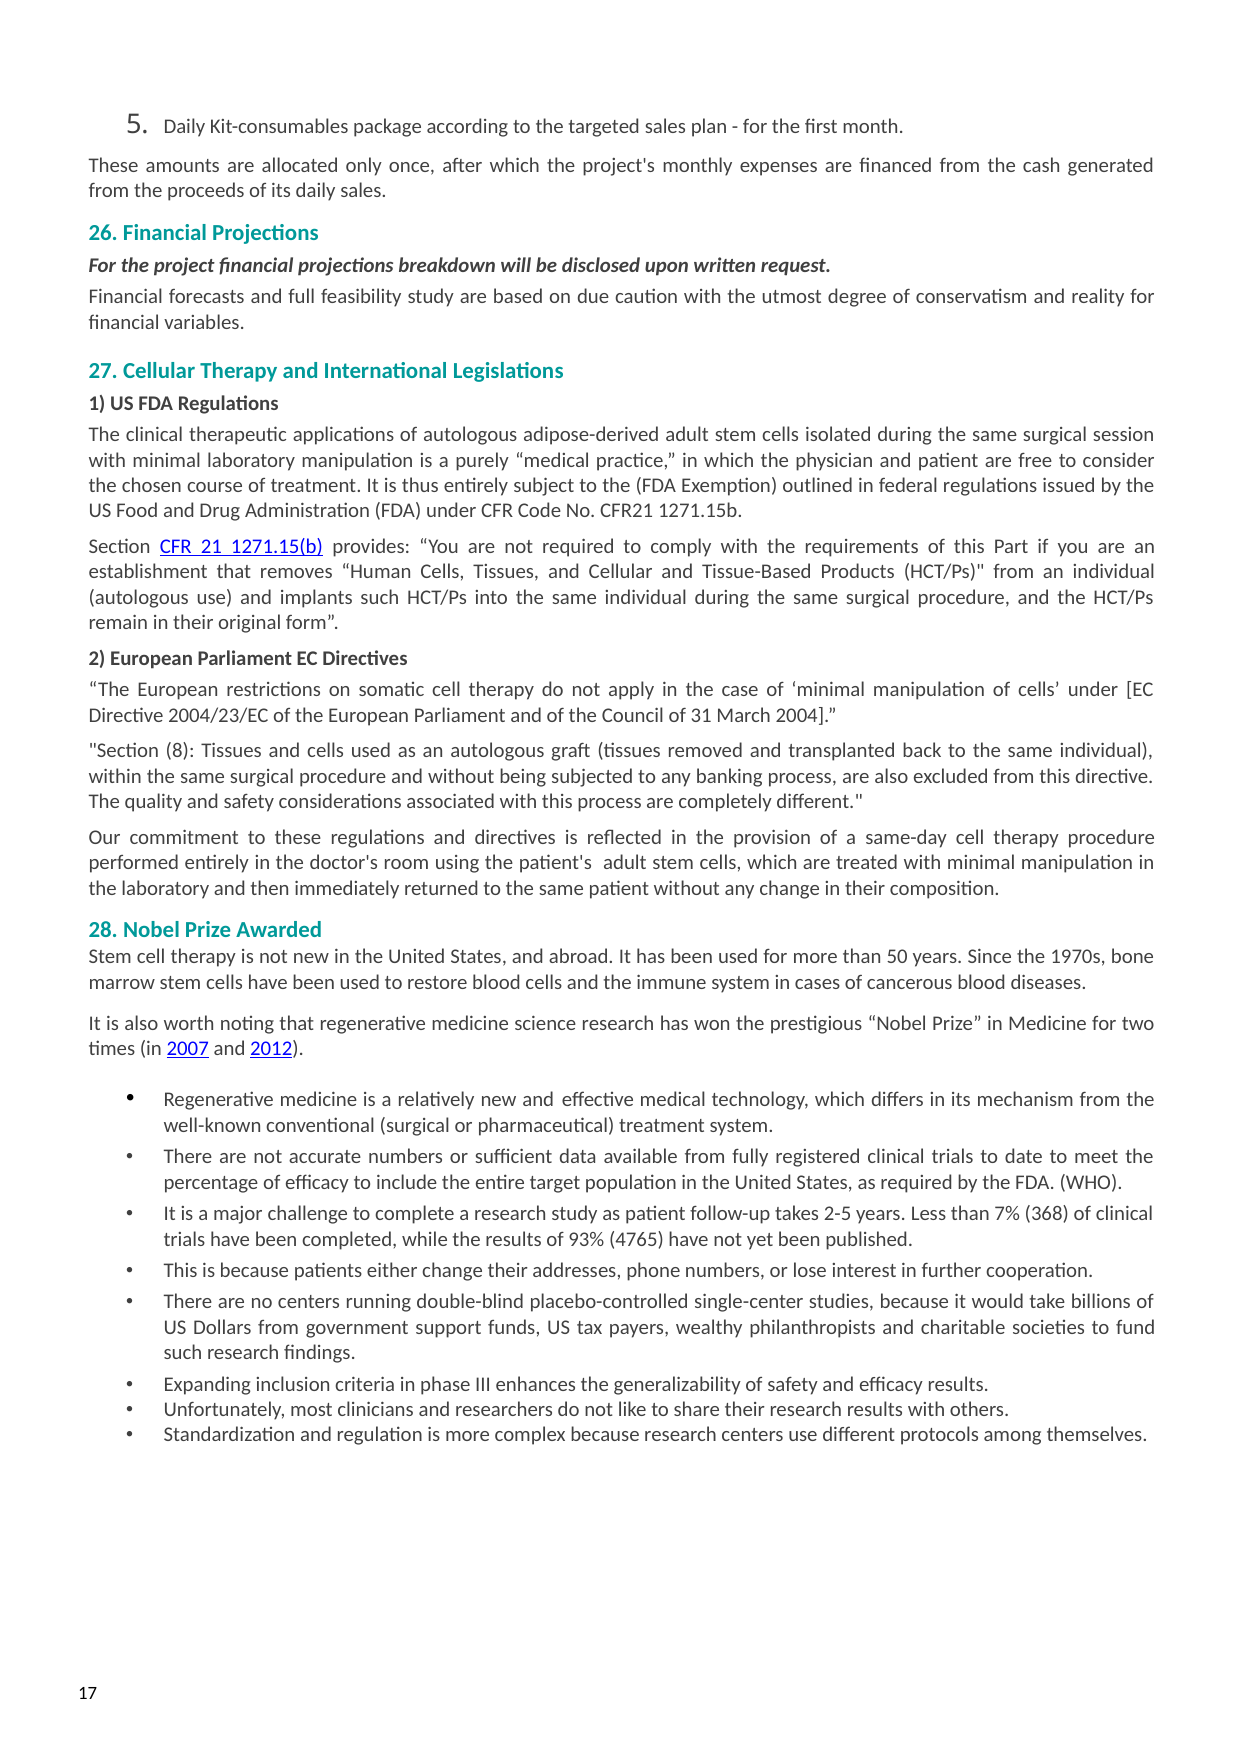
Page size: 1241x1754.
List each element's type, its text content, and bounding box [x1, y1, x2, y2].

table_header American Regenerative Medicine and Stem Cell Therapy Center Comprehensive Preview By: Holland, LLC® Consortium – For Regenerative Medicine Projects for International Partnerships San Diego, CA 92124, U. S. A. “REGENERATIVE MEDICINE AND STEM CELL RESEARCH AND THERAPY CENTER” First, it must be pointed out that this “General Comprehensive Preview” is essentially based in its terms on the requirements of the US FDA, and it is a universal model that reviews the general concept of the Project to establish (Regenerative Medicine and Stem Cell Therapy Centers) currently approved in 167 medical centers in 35 countries worldwide, without relying on specific (administrative or technical) requirements that may be required by any regulatory body interested in the project worldwide, and we have the honor of extensively deliberating and consulting together on the rationale to achieve a common consensus text to realize this Project to meet your needs. 1. The Purpose To establish a highly credible and reliable multi-specialty “Research and Therapeutic Center” in “Regenerative Medicine Research and Applications and Stem Cell Treatment” for the benefit of the investor party, and operating with great responsibility and transparency under its auspices on a one-day-surgery system, under the Good Manufacturing Practice (GMP) form, the directives of the USFDA, and the relevant local authorities to help huge numbers of eligible patients (and noncritical cases) who are constantly being dispatched to receive treatment abroad despite its high cost and the hardship of travel. Giving the patients a new start to enjoy life is what we strive for every day. All our global medical centers use the same internal quality and efficiency regulatory system and receive the same training, scientific and medical qualifications, clinical protocols, medical equipment, technical support, supervision, follow-up, and documentation methods. Teamwork in these centers helps us make the best medical decisions to achieve the best patient outcomes. 2. Our Company “Holland, LLC®” Company (and its consortium 8 companies) was formed and registered in San Diego, CA, USA, under the laws of the State of California, designer and developer of “Regenerative Medicine” projects, with the vision to provide cellular therapy to patients suffering from medical disorders, chronic, degenerative, and genetic diseases worldwide. We are the leaders in designing and developing cutting-edge technologies based on stem cell, and its therapeutic biological properties, supported by leading biologists and biophysicists with a pioneering team in the area of stem cell biology researchers, physicians, and technicians with the experience to deliver the technology to those in need. We do not trade in medical devices, but rather we are a solid educational institution committed to providing science, knowledge, and training to clinicians and public awareness. “Holland, LLC®” Consortium” is keen to establish, develop, and support several state-of-the-art “Stem Cell Research and Therapy Center” specialized multidisciplinary, one-day-surgery facilities in "a Hospital, medical center or a clinic" under the auspices of the investor. Our primary focus is to design and develop novel treatment technologies for human diseases with state-of-the-art, stem cell-based therapies, and participate in setting its ethical rules. Stem Cell-Based Regenerative Medicine provides a new concept for treatments of diseases previously regarded as incurable. The company’s IP, Intellectual Assets, and medical technologies have been developed by our teams working on clinical and applied research and treatment projects at prestigious institutions over the past 18 years to promote and advance science, technology, and Good Practice of Regenerative Medicine applications. 3. Our Team Our Consortium is a coalition of world-class scientists, physicians, researchers, and business individuals. The group integrates state-of-the-art human stem cell technologies with top-level stem cell biotechnology, physics, chemistry, clinical, and therapeutic expertise from academia and industry pioneers in this domain. Our team members have been involved for the last 18 years in the development and writing of stem cell-based scientific studies and clinical protocols for health disorders, chronic, respiratory diseases, burns, spinal cord injuries. Our autologous adult stem cell technologies are well-developed and we have been using them in our worldwide Network (167) Medical Centers to treat many patients for the last 18 years indicates the trust we enjoy among clinicians and patients equally. 4. Project Management The project is managed by the Medical Director doctor appointed by the project owner / investor party. We can also take over the project management task in coordination with the Medical Director, through our international executive team members for the interest of the project owner under agreement between the two contractual parties. 5. Contract Term As a result of the project's reliability, efficiency, and the need for its services, the first contractual term is Five (5) consecutive calendar years, subject to extension by agreement of the two parties or their legal representatives. 6. Our Services (Pre-Opening) Phase I: PROJECT CONSTRUCTION (From Setup to Opening) (#21) We aim to establish an advanced specialized medical center for same-day surgery for treatment with autologous adult stem cells. Our primary responsibilities during the establishment phase and until the center is launched include establishing an integrated and independent specialized medical unit that provides second-generation cell therapy services to qualified patients within the scope of helping in the treatment of more than 23 chronic and incurable diseases. The Price-Quality Ratio of the project design is simply the best as it is non-commercial (we are a not-for-profit organisation); you get a lot of benefits in return. These primary duties can be briefly summarized as follows. Implementation will commence after the signing of the cooperation agreement between the two parties.: Provide US approved advanced cellular therapeutic technologies of the Second Generation regenerative medicine applications: Adipose-derived stem cells, harvesting, and isolation. Bone marrow-derived stem cells Wharton’s Jelly-derived Stem Cells (umbilical cord). Mononuclear layer cord blood components, and characterization. Exosomes as therapeutic cellular products. Autologous PRP burn tissue reconstruction, regenerative and aesthetic medical applications. NK Cells: Innovative immunotherapy therapies using natural killer NK-cells. CAR-T: Chimeric antigen receptor T-cell immunotherapy therapies. Peptides: Therapeutic applications in regenerative medicine. Allogeneic PRP: Platelet-rich plasma from donors. Nanorevive: Nano-regeneration technologies. Characterization, review of GF's & cytokines. Assisting in the application procedures and obtaining the "initial approval" to establish the project from the regulatory body of the Ministry of Health. Assist in complying with MOH requirements through all project establishment stages. Formulate comprehensive assumptions for the project's technical and economic Feasibility Studies. Develop a technical geo-economic assessment study for the recommended center location and the economic viability of the best location. Create floor interior architectural designs for the project (Initial schematic, engineering design development, and final working drawings), and project construction manual. Provide contractors with direct engineering consulting services locally during the construction phases. Offer consultancy for interviews with candidates nominated by the project owner from doctors, technicians, nurses, and local administrators to nominate the most suitable to work in the center. We uniquely provide our exclusive registered clinical surgical protocols for cellular procedures, covering over 23 major chronic hereditary diseases, as well as 15 research protocols and 9 protocols for laboratory cellular procedures. Protocols' validity is to be renewed annually. Provide limited-use licenses for intellectual property rights, Information Assets, exclusive ownership of training programs, exclusive surgical protocols, cell procedure technologies, laboratory medical devices and software, limited recognition for the use of exclusive know-how rights, and medical education curriculum. Supply lab equipment, medical supplies, and consumables, and carry out pilot testing at the project site. Offer comprehensive accredited training for the local team (2 doctors and 1 Lab technician) in regenerative medicine and cell therapy, and granting medical practice certificates and international accreditation in the investor’s country (or abroad). Classroom and hands-on training will be at one of the following locations, provider's option. Cellular therapy center, country of the investor. Training Center, California or Florida, U. S. A. Training Center Brussels, Belgium, Training Center Valencia or Madrid, Spain, Training Center Istanbul, Turkey, Training Center in Cancun, Mexico, Academic Endorsement and Accreditation. Our training certificates are internationally accredited by four prestigious elite universities with prestige and scientific heritage, and distinguished educational and scientific research institutions. Apply risk management program to define risk planning, risk identification, qualitative and quantitative analysis of the risk, risk response, and monitoring the effectiveness of risk management. Provide specialized training for administrative staff in developing skills, managing daily work, and upgrading client service quality (granting certificates). Manage the (first) campaign for stem cell treatment and regenerative medicine public awareness, education, and marketing strategies. Interviewing and medical examination of the number of patients applying for treatment during the establishment period and preparing waiting lists for those qualified to begin treatment from the opening day. When required, provide the project with specialist doctors licensed to work with stem cells to employ them in return for encouraging compensation. Support applications for entry visas to the USA (Mexico and Europe) to enhance the participation of physician candidates in our training programs & medical conferences. To safeguard the rights of our project owners, (its investors, and shareholders), all members at the center are required to sign and adhere to an industry-standard Confidentiality Agreement before their first day of work. All members of the center are required to sign a binding pledge committing to uphold the internal work system during their tenure and for 3 years following their departure. Breaches or misuse will result into heavy monetary fines. Phase II: PROJECT OPERATING SERVICES AND SUPPLY CHAIN PROTECTION (Post-Opening) (#30) To enhance the sustainability of the accredited institutional work and to safeguard the unparalleled service standard, quality, and warranty throughout the contract period, we have designed the below-listed integral package of project operating services, that are considered the most comprehensive and goal-achieving worldwide. The following Project OPERATING Services Package will be automatically launched simultaneously with the opening of the Center to ensure its continuity: Our organization shall appoint a "site ِProject Administrative Manager" for the center to manage its daily activities in cooperation and coordination with the center's medical director. Our organization will cover all costs for the contractual duration. A 24/7 medical and technical advisory services to local physicians to assist in accurate diagnosing and selecting the suitable therapeutic protocol for the targeted patient. This may include office evaluation, physician’s evaluation of X-rays, review of medical records, and telephone consultations. Support from collegial experts around the world. Our global network of over 660 doctors in 167 centers will deliver 24/7 cooperation and instant medical support to the center doctors. Sharing the risks and committing to legal responsibility for the outcomes of applying our surgical protocols in treating patients. Renewal of the annual licenses of the protocols, updating, and adding new ones, at our cost. We maximize revenues, achieve sustainable cash returns on investment, and grow returns while meeting our sales targets. We focus on effective management of invested capital and operating assets and liabilities. We safeguard shareholders' rights and ensure long-term returns. Our policy is to balancing business prospects with financial needs for the Project sustainability and growth investments. Our US medical and technical team will, at our cost, make, four (4) annual visits to the center from the United States for training and to renew procedures. We uniquely provide a free product lifetime manufacturer's WARRANTY for lab devices and equipment lifespan, and a free maintenance service throughout the contract period, including the replacement of factory-defective units with new ones at all times at our cost. We apply risk management and internal governance system support, our international executive team will directly supervise and oversee the center's daily activities 24 hours a day, throughout the year. We locally conduct four (4) medical awareness and educational Marketing Campaign Programs each year, including digital media, live seminars, conferences, workshops, and online meetings for the public, doctors, researchers, and scientists that include patient recruitment and education. Provide, at our cost, marketing and technical data on cellular products, brochures, educational materials, medical literature, posters, pictures, and videos to aid in sales. We grant the Center, at our cost, the right to use our documentation and data center and software to issue MOH monthly digital Work reports, and to document and record medical reports. Ensure a stable supply chain against price fluctuations for the center’s daily needs by providing the necessary medical disposables for the center’s operation. We launch a “Medical Tourism” program to attract new patient tourists, visitors, and those from neighboring countries to the center generating additional income. We provide training for the employees or Sales Associates of the Center to gain a sufficient level of effective sales techniques, and therapy knowledge, features, benefits, use, and its marketable attributes. We will firmly grant the limited right to use our exclusive intangible assets such as trade names and reputation, logos, proprietary technologies, copyrights, websites, and software licenses. We will pro-actively collaborate with health insurance providers and banks to offer preferential payment loan terms for the center's clients, or the treatment cost could be covered by the government. We will grant direct access to our research network database to view reports and studies in the latest regenerative medicine clinical trials. We will follow up on patients' medical condition after therapeutic procedures for Five (5) consecutive years to document treatment safety and efficacy. We will actively contribute to improving local medical competencies through conferences, seminars, specialized training and education courses in regenerative medicine. The center's research activities will be significantly enhanced through twinning opportunities and hosting doctors from partnering institutions for graduate studies in regenerative medicine at elite American universities in the U.S. Provide patient referrals to generate additional income. Offer personal liability insurance for doctors and nurses from companies like Lloyd's International Insurance or others, against a suitable additional cost. Apply and evaluate the center’s key performance indicators (KPI 's) to improve and differentiate it from other competing projects in the region. Assist your research team in conducting and publishing studies, research results, and clinical trials in regenerative medicine in trusted international medical circulars. Help with visa applications to the U.S. (Mexico and Europe) to facilitate the participation of qualified doctors in our medical courses, conferences, scientific seminars, and periodic workshops for the contract period. Support the creation of a strong and sustainable project competitiveness programs in the regional market. Assist in planning and implementing significant project expansions, both horizontal and vertical, starting from the second year, that are to be funded by project net profits generated in year one. The Center offers free Community initiatives that provide essential treatment annually to help patients in need, including those facing financial hardships, individuals with disabilities, and clinical research volunteers, all at no cost. We are committed to providing the following unique features and benefits in our international partnerships to support investments and ensure project success in order to have a strong competitive edge. Highly Reliable Business Partnership. High-quality, certified products and independent solutions. Up to 40% price discounts advantage compared to other current market options. Save costs with full project ownership. Minimize time loss and use fewer resources. High-quality, cost-effective components. On-time delivery of machines and consumables Continuous training & education live & on-line. To ensure Project Sustainability, we stand out from others by providing (51) unique services. 7. Cost of Comprehensive Post-Opening Operating Services The compensation value for all actual costs of the comprehensive technical and consulting Operating Services (paragraph 1 - Phase II) above will be covered by the project's revenues. This is a collaborative approach to invest in supporting project infrastructure, design, planning, development, data upgrading, and management, to create unique and sustainable positive financial results, revenue outcomes and value; providing knowledge and ability throughout the largest package of effective services to maximize owners' (and shareholders') returns, establishing a competitive sustainable, resilient, and thriving project ideal business model. 8. Intellectual Property (IP) and Intellectual Assets (IA) Our Corporation is cautious not to disclose our intellectual assets in the area of cell culture procedures, research and technologies of cell types, and combinations of cell types used. We view our intellectual assets (trade secrets) as equally important as our IP. Our strategy includes the procurement of domestic and US and foreign patents in key markets for novel technologies relating to our core technology as well as such collateral technologies that are intended for product development and commercialization. While we disclose compositions and processes in our patents, not all processes are disclosed and remain as intellectual assets (trade secrets) within the corporation. This exclusive property also includes the intangible assets represented by the intangible moral rights associated with the use and attribution of our trade names, logos, goodwill, patents, copyrights, and our websites and social media platforms as well as acquisition rights of software licenses we use. 9. Project Business Model Strategy We provide intensive, hands-on stem cell training to qualified physicians and high-level medical professionals worldwide. Our curriculum includes everything from regenerative medicine fundamentals to the latest peer-reviewed medical protocols to equip physicians with deep knowledge and the latest in regenerative medicine techniques. Through our stem cell training programs, we enable physicians to provide life-changing medical solutions for patients. We share the latest therapeutic methods, medical know-how, and technological facilities with medical professionals through our courses, seminars, conferences, and workshops on regenerative medicine science, stem cell therapy, and cellular treatment procedures. We establish an accredited licensed treatment center multispecialty, equipped with an (in-house) laboratory specialized in doing cellular therapy lab procedures and licensing the med and technical team. We intentionally avoid and correct inaccurate misconceptions regarding stem cell-based treatment applications whenever necessary. Our promotional rhetoric is evidence-based and does not go beyond credible safety and efficacy data and relevant regulatory approvals. 10. Our Stem Cell Treatment Technologies Our medical and scientific research team has well-developed autologous adult stem cell technologies which are currently applied in our (167) medical centers globally to treat many diseases. In consent with the MOH regulations, the training covers the following three advanced innovative clinical technologies in regenerative medicine and investigational stem cell research and treatment: Autologous adult adipose-derived SC Treatment Autologous Bone-Marrow-derived SC Treatment Autologous adult Platelet-Rich-Plasma isolation and processing 11. Our Clinical Protocols Our team has developed advanced and efficient clinical peer-reviewed protocols for the treatment of several types of chronic diseases using immunotherapy as a leading advancement in medical science, with rigorously evaluating the quality, safety, and effectiveness of each new cellular intervention. They are extensively validated to ensure specificity, enabling faster progress in target validation, pathway discovery, disease research, consistent, reliable results, and more. These clear, comprehensive, and up-to-date protocols from our experts and collaborators will help doing clinical procedures with consistent, accurate results. We do not claim, intentionally or implied, that any applications (or potential applications) or therapies using autologous adult stem cells can work for any disease condition listed below or not listed, rather we endorse our solid scientific protocols backed by evidence-based positive results, and this is what we announce to the patients and urge them to do their research (consulting with family members and their doctors) based on the options we give them so that they can make their best voluntary informed decision. All of our approved cellular treatment protocols, in addition to our clinical 23 protocols in (procedures for aspiration of adipose tissue) in the clinic, and cell processing 5 protocols (harvesting of SVF cells from adipose tissue) in the laboratory, are to be disclosed after concluding the contract. Our unique stem cell transplant (23) clinical protocols are our registered scientific product of Intellectual Asset IA proprietary accredited for medical procedures and stem cell treatment technologies. These protocols provide a novel platform from advanced therapies to clinical preliminary diagnostics to bring successful solutions to patients and are considered a ground breakthrough to develop more future protocols shifting the traditional clinical therapeutic paradigm. a. Health Services and Clinical Therapeutic Protocol Applications The medical center health services apply our clinical protocols for therapeutic procedures to help in treating the following disorders: Autism Spectrum Disorders, Parkinson's, Diabetes T1, T2; Critical Limb Ischemia; Diabetic foot, Duchenne Muscular Dystrophy DMD, Alopecia, Congestive Heart Failure, Status Post Stroke, Multiple Sclerosis MS, Rheumatoid Arthritis, Osteoarthritis, Orthopedic conditions (intra-articular injections), Multiple Spinal Cord Injuries, Spinal Muscular Atrophy, Chronic Obstructive Pulmonary Disease COPD, Pulmonary Fibrosis, Angiotrophic Lateral Sclerosis ALS, Macular Degeneration, Renal Failure, Systemic Lupus Erythematosus, Erectile Dysfunction ED, Incontinence, Facial Cell Assisted Fat Transfer (Aesthetic), General Anti-Aging, Neurological (several), Autoimmune (several). In addition to reconstructive, cosmetic and reformation treatment applications for face, body and extremities, skin burns, scars, and hair transplantation. These protocols are done in the physician’s office (in minor surgery outpatient room under conscious local anesthesia), using autologous adult stem cells at the point-of-care, within the same procedure on the same day, with minimal manipulation and minimum risk, without violation of current FDA instructions or the applicable MOH regulations. In addition to our laboratory protocols for processing the biological product and isolating stem cells. Our 10 research, 5 clinical procedures, and 23 therapeutic protocols have been refined at the University of California, San Diego UCSD School of Medicine where many of our staff currently work or have worked in the past. We work around the clock and tirelessly, as we make more progress we shall add more stem cell treatment options for more diseases to maintain our pioneering status of the most advanced and comprehensive stem cell therapy program using cutting-edge technology of cellular treatment. 12. Cellular Treatment and Cellular Products We have pioneered an advanced and comprehensive stem cell therapy program and offer treatment at large using cutting-edge technologies of stem cell therapy. The intended therapeutic use of stem cells is homologous and within the cells' native physiological context. for example, the transplantation of hematopoietic stem cells to regenerate the blood, or the use of adipose-derived stem cells to support osteoarthritis. In cellular treatments, autologous adult stem cells (from adipose tissue or bone marrow aspirate) are used, in line with the Federal Instructions of the US FDA and the Regulations of the Ministry of Health. 13. Stem Cell Treatment Standard Operating Procedure SOP Autologous adult stem cell procedures are delivered in a hospital, or a medical center. After informing the patient of the medical data about his condition, and signing the Informed Consent Form ICF (by the patient, or one of his parents or his legal guardian), stem cells are removed under local anesthesia from a patient’s bone marrow, or adipose tissue, then stem cells will be processed using U.S. FDA processes and in line with MOH regulations, in the stem cell lab for cell deproteinization, homogenization, centrifugation, purification, desalting elution, neutralization, incubation, stabilization, characterizing, quality check, and quantification as per the intended cellular therapeutic application, then transplanted to the patient using various methods depending on the type and severity of the disease and the patient condition, such as intravenous administering, via a catheter using angiography, or direct injection into the target area by way of surgery, or retrobulbar injection for the best therapeutic benefit. As per the nature of the illness, Bone Marrow derived Hematopoietic Stem Cells and Autologous Adult Mesenchymal Stem Cells are harvested from Bone-Marrow-derived Stem Cells (or autologous adult stem cells derived from adipose tissue). It is extracted from the marrow aspirate of the iliac crest (the medullary space) at the top of the hip bone, by a thick (Trocar, or Trochar, puncture needle) that reaches the iliac crest, and bone marrow aspirate is sucked out of it under local anesthesia (conscious) in complete safety. Stromal Vascular Fraction (SVF) is harvested from adipose tissue (from the lower abdomen or the inner side of the thigh) by a minimally invasive procedure, completely safely under local anesthesia in a completely sterile, closed, and controlled procedure. Isolation of the SVF cells from fat tissue is a rather simple process. The complete process, including pre-conscious local anesthesia procedure, isolation, and the injection of Stromal Vascular Fraction SVF cells only takes about four (4) hours and is performed in a clinic. The procedure is usually well tolerated and has been clinically confirmed as safe and effective within scientifically and ethically accepted high ranges. a. Outpatient Preparation Doctors spend 20-30 minutes with patients doing a brief history and physical examination and answering questions. The goal is to confirm the treatment plan and do a simple check of the heart and lungs. Patients are then taken to the treatment room where the surgical assistant (Registered Nurse RN, Certified Surgical Technologist CST, or Physician Assistant) and the treating physician greet them, confirm allergies, treatment plan, site for harvesting, and eventual deployment. Once this is confirmed, the patient is prepared for mini liposuction. Patients will be handed pre-operative written instructions and medication instructions. It will be explained that although this is a minor procedure involving a small puncture, it could be expected to be “mild sore” for a couple of days. b. The Clinical Procedure After injecting the local anesthetic, fat tissue is obtained via liposuction. Next, the patient is taken to a comfortable room to rest. The data report is saved and placed on the patient’s chart. The physician fills out an operative report after the procedure and cell counting. c. Deployment Protocols The biological product is treated in the laboratory with minimal degrees of external manipulation and processing to separate the cells of the Stromal Vascular Fraction SVF from the adipose tissue collected from the patient, purify them, rinse and filter them, determine cell viability, safety, and number to prepare them for deployment in the disease site in the patient’s body. The laboratory closed procedure takes about three hours. When the Stromal Vascular Fraction material is ready, deployment is performed by the licensed specialized physician according to prescribed research protocols by the treatment team depending on the condition being treated. In some complex illness cases (such as spinal cord injuries, heart, lung, urinary tract, or other ailments), the licensed specialist physicians in the center may, following a signed written agreement, pursue the assistance of a consultant, or specialist physician in such complex cases, to administer the stem cell injection procedure at the designated site in the patient’s body. This is following the medical specialty and expertise of the external physician colleague (an outsourcing contractor) assisted by the medical and nursing backing team at the center. d. Patient Discharge The patient is then given discharge instructions, with a package of recommendations, instructions, and contact information, and sent home. Post-procedure follow-up. Subjective and objective outcomes are followed up at baseline, quarterly for 60 months, and then annually to document each case. In more detail, the center follows up on potential adverse events with the patient when they occur and records them according to the following varying periods: at the time of the procedure, one day after the therapeutic procedure, after one week, after one month, every three months up to 60 months (5 years), then every year. It is unlikely to expect any negative effects after one year, although the center will continue to monitor and document the condition of its patients throughout their lives (as long as possible). 14. Types of Stem Cells We Use Autologous Adult Stem Cells are collected from Bone marrow or Adipose-derived stem cells in an autologous transplant, the patient donates stem cells to himself/ herself. This procedure is carried out under the US FDA instructions, and the relevant local regulations. Adult (somatic) stem cells, which include mesenchymal stem cells (MSCs) are further divided into non-culture forms, also known as Stromal Vascular Fraction (SVF). Currently, two common types of MSCs are easy to use, in the bone marrow (bone marrow), and in adipose tissue - which is a more abundant and widely available source of cells in the body, compared to bone marrow. Adipose tissue can be harvested in large quantities from several areas of the body, with minimal risk of morbidity. On average, Bone marrow produces 500,000 stem cells per one cubic centimeter, and the availability of these bone marrow-derived stem cells declines after age 55 in all patients, while an average between 30 million and 99 million of stem cells can be isolated per cubic centimeter from human adipose (fat) tissue. Adipose-derived stromal cells (ADSCs) meet the following three minimal criteria: (i) plastic adherence; (ii) expression of CD34+/CD45−/CD31−/CD13+/CD73+/CD90+ markers; and (iii) tri-lineage differentiation potential. Briefly: 1). Autologous Adult Stem Cells (donor and recipient are the same person): a. Adult stem cells of the vascular tissue complex (SVF) from mesenchymal cells derived from adipose tissue- Adipose-derived Mesenchymal Stromal Vascular Fraction (SVF) Stem Cells. b. Adult mesenchymal stem cells and bone marrow-derived adult hematopoietic stem cells (BMSCs)- Bone marrow-derived Mesenchymal and Hematopoietic Stem Cells HSC's. c. Platelet-Rich Plasma PRP (autologous and allogeneic) contains growth elements. 2) Allogeneic adult stem cells (from a donor) may be used from the following sources, under our approved procedural protocols and per applicable laws in each country. Umbilical cord blood UCB Placental blood and placental tissue Wharton's Jelly Malevolencies Stem Cells Peripheral fluid (in the uterine sac) Venous Blood Exosomes NK-Cells CAR-T Cells (genetically modified for Cancer treatment) 15. Project Description The specific project design reflects a multi-specialty Medical Center operating in a same-day-surgery system under the regulations of the Ministry of Health, and relevant laws. The Center adopts the comprehensiveness principle in providing regenerative medicine and adult autologous stem cell research and therapeutic services under one roof, working within one well-organized and self-disciplined team actively participate in developing ideas and proposals away from administrative or routine complexities to help patients recover from (or relieve pain derived from) several disorders, chronic degenerative and aging diseases, blood and autoimmune diseases, skin burn restoration, and necessary aesthetic improvements, using adult autologous stem cells from bone marrow, adipose tissue, and platelet-rich blood plasma and cell growth factors. The center caters to scientific research in regenerative medicine and encourages local academicians, scientists, researchers, and physicians to carry out their studies, research, and investigational clinical trials at its laboratories assisted by its medical and technical staff. The center applies the U.S. most advanced techniques and contemporary clinical protocols in regenerative medicine and stem cell therapy that are currently in use by 167 medical centers in 35 countries and according to U.S. FDA Federal Regulations. 16. Project Infrastructure (assumption) The Stem Cell Research and Treatment center will be established under the technical and engineering requirements of the MOH, related to the establishment of a research and treatment center in Regenerative Medicine and Stem Cell applications. a. Plot Area and Geographical Location The area of the plot of land on which the center is to be constructed ranges about (200 sq.m.) and up to (1000 sq.m.), or larger, depending on the volume of the investment and available financing fund. The plot is to be on a main (public) road, or in a service area, provided that the necessary permits for construction are obtained from the relevant regulatory authorities. b. The Building The center is to be established in a building, with one or more ground floors, within a hospital, or in an independently located facility, but close to a hospital within the geographical area, to manage an emergency or other complications that may arise during the operation. An ideal center will have about 20-22 sectional workspaces. c. Facilities of the Center Consultation clinics (doctor's office) of not less than two (4), with an area not less than (4 x 4 meters) for each, containing an attached bathroom, and recovery area. Attached laboratory specializes in producing platelet-rich plasma, separating blood cells, and producing cells and dealing with them. It includes air filtration technology and engineering design specifications approved in operating rooms. Administrative Wing, which will include the director's office, personal assistant, nursing and technical staff rooms, other rooms for admin officer, accountant, general and technical services, doctors’ lounge, etc.). Details: The suggested concept for the building of the following facilities is subject to the number of eligible physicians available, and number of cellular treatments to be carried out per day. (All details will be disclosed after conclusion of the contract). We can think together to build the best practical vision for the center to satisfy the Societal needs of the patient at the highest possible level of quality, well-being, and luxury. There is a crucial positive impact to reducing the construction cost and time when building the center in a working hospital (investment capital will be far much less). Due to the availability of the most requirements for the project’s infrastructure in the hospital location. Our technical team (doctors, engineers, and technicians) will attend and supervise the construction phases until the opening and inauguration of the center. 17. Preparation and Completion Time The period of establishment, preparation, and operation of the center depends largely on flexibility in obtaining regulatory approvals from the relevant government agencies, as well as the planned size of the center and the type and number of cellular treatment services provided. It can be noted with confidence, from our experiences gained from the establishment of the current medical centers, that the time required to establish the center from the date of receiving the contractual payment from the beneficiary (and handing over the qualified vacant location designated for the project, with all regulatory permits, cooling, electricity and fire-fighting systems in place), until the opening day is about (4) four months. The opening ceremony will take place in the next (the fifth) month. 18. Project Construction Phases SERVICE 1 - PROJECT PREPARATION Preparation and establishment “Cell Therapy Center” This service includes, but is not limited to, the following: Contribution to satisfy local regulatory requirements, Project technical and economic feasibility studies, Market research, Patient safety and public awareness programs, Project concept general design, Project interior design, License rights to use our U.S. registered therapeutic protocols and cellular technologies transfer, Supply, installation, and commissioning of Lab and doctor equipment, International tailored training and accreditation certification for all operating staff, Site construction direct supervision and follow-up, Project preliminary and final inspection work, Others. SERVICE 2 – LABORATORY PROJECT PREPARATION. Preparation and establishment of an annexed laboratory for Regenerative Medicine and Cellular Therapy Applications. This service includes, but is not limited to, the following: Submitting a feasibility study for the annexed Specialized Laboratory requirements (not a standalone general service laboratory type), training technicians, and issuing an approved international practice certificate for them. We design the complete annexed laboratory: Workstations, laboratory medical furniture, and analytical systems as well as carry out the supply chain and supply chain for the complete annexed laboratory facilities respectively. When building a new laboratory space, our design team typically includes an architect, contractor, installer, electrician, mechanic, plumber, manager, and involvement of the laboratory manager. Note: The Beneficiary Party (Owners and Management of the Medical Center) shall assist to provide appropriate personal safety and accommodation requirements (housing and accommodation) in its country for the first party team during the construction period. The dynamic nature of biomedical research and the cost of laboratory construction have led to the predominant use of a modular (typical) design that allows the in-house laboratory to be reconfigured and expanded as needed while keeping construction costs to a minimum. Pre-project work: Initial general assessment and requirements assessment for set-up, installation, and commissioning of a comprehensive high-handling in-house laboratory specializing in regenerative medicine applications, cell therapy, and tissue handling, preparation of initial report, cost, and delivery time. SERVICE 3 – TRAINING AND CERTIFICATION Training program and accredited Certification license to practice research and therapeutics in regenerative medicine and stem cell applications. For details, please refer to Clause (Training Programs) of this document. SERVICE 4 - MEDICAL EQUIPMENT, TOOLS, SUPPLIES AND CONSUMABLES. Our products are Peer-reviewed and compliant with the US FDA Good Manufacturing Practice (GMP) system that ensures all items are produced and controlled according to approved Quality Standards. Appendix (A) to this document - Supply of medical equipment, tools, and supplies for the Project. Note: The beneficiary party (Cell Therapy Center) is obligated to purchase and supply medical services and materials (devices, tools, medical supplies), and consumables (kits at preferential prices), necessary to carry out the work of the center, exclusively from Holland Limited for the duration of the legal working period of the establishment. SERVICE 5 – TECHNOLOGY TRANSFER (IP) AND (IA) INTANGIBLE RIGHTS Clause (12) - Intellectual Property and Intellectual Assets. The following order outlines the various phases of project establishment and development. Phase 1: Project Construction and Validation Applying for a Preliminary Regulatory Permit to start the work. General planning of project structure and infrastructure. Preparing feasibility studies & estimated cost schedule. Project management and supervision during execution phases. Site selection and remodeling. Facility Design. Facility general setup. Phase 2: Laboratory Set-Up, Installation, and Pilot Test General lab setup. Interview candidates and team building. Equipment and Supplies Ordering and Manufacturing. Environmental check Equipment and installation. Quality control Equipment and installation. Cell processing Equipment and installation. Phase 3: Technology Transfer and Development Autologous adult adipose-derived stem cells treatment protocols and clinical applications. Autologous adult bone marrow-derived stem cells treatment protocols and clinical applications. PRP Isolation and transfer protocols and clinical applications. Environmental Contamination Test. Site Inspection and adding improvements. Final Testing and Optimization. Final Certification of Safety Operation. Phase 4: Training and Certification Doing training as per the prescribed curriculum. Review facility management. Autologous Adult Stem Cells Isolation/ Deployment. Standard Operating Procedures for Quality Control. Coordinating with the regulatory authority in the relevant Ministry to approve the project after meeting the requirements of the second on-site inspection. Center launching ceremony. 19. Project Operating Structure a. Manpower The first year, the project shall consist of the following medical, technical, administrative, and service staff. The suggested number of employees depends on the size of the center, the allocated funds, and the number and types of cellular treatments offered to patients. b. Laboratory Staff (in-house Lab to the Center) A well-trained and well-organized laboratory staff is the key to any successful operation, and it needs to be aware of the repercussions that its actions may have on the biological safety of the products that it manufactures. The person in charge of handling the biological products must be fully acquainted with the theoretical and practical foundations of working with biological materials under a controlled closed sterility environment for cells to be used in clinical procedures within high manufacturing standards. The staff should be well-versed in current regulations on health quality, hygiene, biosafety, and the disposal of waste, as well as practical experience in microbiology. 20. Training Programs Our comprehensive, academically accredited training programs provide physicians (and their assisting teams) interested in learning the applications of cellular therapies, the training methodology and its contemporary methods in scientific research, clinical procedures, the use of tools, protocols, and medical standards, highlighting patient rights and professional ethics to serve the patient. This licensing certification training program offers a cohesive curriculum designed to provide precise instruction in the basic concepts of cellular behavior, laboratory processes, and their practical application at the clinic or physician level. The program provides physicians with detailed instructions and hands-on practice for collecting all tissue samples, using laboratory equipment, processing, isolation protocols, and dosification when utilizing cellular products, and deploying treatment to the patient. Having this information at hand is vital to succeed in managing effective cellular products, allowing concerned persons to know every step of the cellular process and control its quality. a. Training Location At either one of the following locations (and others), subject to training team availability at place and time. Central Training Facility, California or Florida, U. S. A. Training Center Brussels, Belgium Training Center Valencia or Madrid, Spain Training Center Istanbul, Turkey Country of the investor/ owner b. Training and Certification The cellular therapy training and certification program covers harvesting, processing, and clinical application protocols of Adipose-Derived Stem Cells and Bone Marrow-Derived Stem Cells, as well as PRP isolation and applications, besides other important subjects. Our instructors and lecturers make up a team of (28) professionals of highly qualified scientists, researchers, surgeons, technicians, and nurses with multiple specialties in medicine, biotechnology, and biomolecular sciences. The team members have been academically educated at the most prestigious medical schools in the United States (and abroad) and have been working on clinical trials and clinical applications in "Regenerative Medicine and Stem Cell Therapy" for the past 18 years. c. International Certification Joint Accreditation and Endorsement Our training certification is internationally accredited and endorsed, among other educational institutions, by 4 prestigious universities and their elite scientific education and Research Institutions: d. Custom-Made Comprehensive Training Course (We reserve the right to make modifications). “The Curriculum of this comprehensive training has been specifically designed to meet the requirements of research and therapeutic knowledge in Regenerative Medicine, Stem Cell Research, and its Clinical Applications.” The training curriculum is part of medical research closely related to tissue engineering, biomedicine, molecular medicine, stem cells, organ and tissue transplantation, and immunotherapy to acquire the necessary theoretical and practical knowledge in this field. It includes the basics of regenerative medicine, technology and techniques for studying genetics and molecular medicine, and the development of various skills and techniques in molecular, cellular and clinical applications to achieve regenerative therapy. The total number of training hours (120 academic hours in 37 modules) of study, as follows (for clinicians and technicians): The Training Course curriculum includes over (35) modules, a full-time classroom, and hands-on for (40) academic hours for a whole calendar week. Another two (2) modules of Online training at a rate of (2x40=80) academic hours, for (8) weeks on 2 academic hours per day. e. Training Sessions Curriculum (We reserve the right to make modifications). Stem Cell Biology and Stromal Vascular Fraction SVF; Regenerative Medicine Applications and Stem Cell Treatment Technologies; Stem Cell Treatment Regulatory Permits and Restrictions - Unified Standard Measures; Clinical Trial and Research Database handbook; Exclusive Proprietary Registered Stem Cell Treatment "Protocols”; Hands-On Training: Operative Pre-Post Instructions; Practical experience in SVF, bone marrow, and fat tissue collection; Puncture, extraction, and filtering techniques; Harvesting and Freezing stem cells (perform counts and flow), cellular counting methodology, formulae, and equations; Laboratory Training: Laboratory Protocols, cellular treatment laboratory equipment, calibration, usage, and maintenance; Quality Control: Flow Cytometry, endotoxin, sterility, mycoplasma, gowning to enter clean room, clean room Maintenance, and Environmental monitoring; Work Integrity - Patients' Lawful Rights and Dignity; "U. S. Institutional Review Board IRB"-approved Patient Voluntary “Informed Consent Forms ICF”; Turn-key business model of the stem cell treatment center/ clinic, including management of patient communication, forms, awareness, team building, Good Clinical Practice (GCP) management, finance, and practice ethics (Guidance for Industry); Front Desk and Reception Staff on-site training program incl. "Management Skills Development", “Customer Service Psychology”, “Telephone Call Techniques”, and “Art of Handling Angry Customers”; Medical Business Admin, including IT and Report Documentation; Explanation of U. S. A. (or other destination) visit-visa "Invitation Letter” Support Program (to the relevant Embassy) to attend the training; Project Set Up and Roll out and Frequently Asked Questions (FAQ). f. Number of Trainees To achieve the best results from the theoretical and practical training of the participant physicians, the number of trainees is determined by (4) physicians, though. There is special theoretical and practical training for laboratory technicians. The required number of participant physicians may be increased against additional actual cost. If the training is held outside the project country, the project owner shall bear the cost of flight (economy class) and hotel accommodation, issuing a travel visa and the other expenses for its participants. g. Medical Specialties to Join the Training We expect participants to be highly proficient and skillful (from any of the following medical and biological specialties). 1) Physicians Plastic Surgeon, Cosmetic Surgeon, Hematologist, GP, Oncologist, Orthopedist, Dermatologist, Urologist, Neurologist, Vascular Surgeon, Cardiologist, Internist, Gastroenterologist, Pain Management, Gynecologist, Sports Medicine, or others. 2) Laboratory Technicians Biology, Biotechnology, Biochemistry, Medicine, Paramedical Technician, Medical Technology in blood management, or others. 3) Nurses Registered Nurse RN, Certified Surgical Technologist CST, or Physician Assistant. h. Training Program Accessibility The training is open to any graduate-level medical professionals with the following: "Bachelor's degree", or higher, in one or more disciplines of Medicine, Biomedical Sciences, or Biology. Minimum of five (5) years of practice in the medical specialty after graduation. Or as stipulated by the relevant Ministry. Good command of the English language, medical acronyms, terminologies, abbreviations, and PC. i. Stem Cell Biology Study Participant Physicians joining our Training and Certification Program will take advantage of a full review of stem cell biology, characterization and regenerative properties of cells and cell products, cytokines, and growth factors and how they can be applied in the clinical procedures, as detailed here below: 1) Basics of Cellular Biology Review Discussion of Isolation techniques of different types of stem cell sources. Manufactory processes for Adult Stem Cells products, such as production validation and safety, cryopreservation, and quality control, the regulatory landscape, medical center management, and promoting public awareness, and patient care. Understand and apply cell count, cell viability, flow cytometry, endotoxin, mycoplasma, and sterility. Perform cGMP functions including clean room maintenance, gowning, and environmental monitoring. 2) Overview of Cellular Products Adipose-derived stem cells, harvesting, and isolation. Bone marrow-derived stem cells Wharton’s Jelly-derived Stem Cells (umbilical cord). Mononuclear layer cord blood components, characterization. Exosomes as therapeutic cellular products. Characterization, review of Growth Factors' and cytokines. PRP regenerative and aesthetic medical applications. 3) Production, Manufacturing, Quality Control Donor eligibility and screening. Sample collection and management. Laboratory processing and standards. Quality Control testing and validation. 4) Stem Cell Biology and Basic Immunology Historical perspectives. Stem Cells definitions, features, and characteristics. Types of stem cells, characterization and activity MSC, Hematopoietic cell HCs, human Endothelial Progenitor Cells EPCs. Immunologic cells, characterization, and activity. 5) Clinical Protocol Review Clinical framework for therapeutic applications. Protocol details and supporting scientific literature. Product Storage and Preparation. Patient Selection. Patient awareness, outcomes, and expectations. The Informed Consent Form ICF, and Patient's rights & privileges. 6) Cellular Center Regulatory Overview Status of regulation for autologous (and allogeneic) therapies. US FDA Stands and Moratorium Regulations. HCT/P (Human cells, tissues, and cellular and tissue-based product) Regulation Overview. Structural vs Cellular Tissue. Minimal Manipulation Considerations. Homologous use of concepts and discussion. 7) Educational Marketing & Center Management Strategies Business basics for starting a RM center. The importance of copywriting in content marketing. Basic strategies for patient acquisition and care. Basic design and awareness video production tips. How to build your marketing team for growth. Branding awareness, trust, and likeness. Social media educational marketing: YouTube, Facebook, Instagram, and others. Influencer Marketing strategies. Sales technique and overcoming objections. Art of Customer Service, Telephone Answering Technique, Handling Angry Customers, Customer Service Psychology, and other subjects. 8) Hands-On Experience Training Demonstration of patient preparation and injection in 2 to 3 live cases of multiple clinical applications. The hands-on experience training (for physicians and lab technicians) covers the following topics: For Physicians: Operative Pre-Post Instructions. Practical experience in fat tissue collection. Puncture, extraction, and filtering techniques. Lipo-aspirate Extraction (Mini Liposuction Procedure). Bone Marrow Extraction and Administration. Dosing of required cellular therapeutic procedures. Exosomes Vesicles Therapy. For Medical Lab Technicians: Adipose-Derived Stem Cells lab isolation. Platelet Rich Plasma lab isolation. Practical experience in SVF insulation, washing, digestion, and centrifugation stages. Photo-activation techniques and cellular counting. Defrosting and freezing techniques for cellular products. Handling liquid nitrogen freezers. Equipment operation, maintenance, and practical experience under supervision. Reintroduction of the culture of Mesenchymal Cells. 21. QC and Standard Operating Procedures (SOPs) Having firm control of the processes, inputs, infrastructure, and intermediate products assures that the final products or services made comply with the minimum quality requirements established both nationally and internationally, and allows physicians to avoid and detect in a timely and efficient manner any errors present in the products. Quality control strategy is used to ensure care and continuous improvement in the quality offered by the products. The generation of a program of periodic general monitoring of the storage laboratory and processing of biological samples is necessary, as are records of cleanliness, maintenance, document reviews, and regular updating. Standard Operating Procedures (SOPs) are written documents containing step-by-step instructions on how to complete a work task or handle a particular situation when it arises in the workplace. SOPs are used to ensure consistent and reproducible results with clear instructions and are critical to maintaining consistent performance. The laboratory should write SOPs in a standard format for all laboratory activities, to ensure consistency, quality, and reliability, as well as the quality of the data generated. 22. R & D of Cellular Treatment Applications We aim to accelerate the process of transforming promising stem cell research and clinical trials into treatments and making them available to clinicians and patients. Scientists and researchers are strongly encouraged to explore new protocols in stem cells and regenerative medicine, developing cellular derivatives and converting them into therapeutic applied projects to help patients. Our network of scientists and researchers work closely with patients, educators, physicians, regulators, and policymakers to foster engagement and develop materials that promote stem cell technology, such as producing autologous blood vessels, heart valves, pancreas, musculoskeletal tissue, cartilage, skin, and more. All research data is collected, and results will be published in peer-reviewed publications and ultimately be used to advance the advancement of cell-based regenerative medicine. 23. Project Medical Equipment, Tools and Appliances We deliver the following best-in-class and peer-reviewed materials for laboratories to the "second party" center under the terms and conditions of the agreement. All of these materials comply with the Good Manufacturing Practice GMP system requirement of the U.S. FDA, and meeting the regulations of the Ministry of Health. a. THE COMPLETE LIST OF MEDICAL EQUIPMENT, TOOLS AND APPLIANCES required to operate the Center. (to be advised after concluding the contract). NOTE – INFRASTRUCTURE EQUIPMENT To ensure the harmonious flow of coordinated work among the team members of the Center, the center will require other medical & non-medical tools and a software license for medical IT. There are also common daily consumables generally used in medical centers that are not included in our package due to their common denominators, which are complementary to the establishment and operation of a model center and the in-house medical laboratory (annex), project owner shall provide these at its expense. 24. Project Economic Feasibility Study A 10-year comprehensive hypothetical feasibility study has been prepared in “Appendix B”, attached to this document, and is considered an integral part thereof. 25. Estimated Costs Table For the total project estimated cost breakdown, please refer to “Appendix B”, attached to this document and is considered an integral part thereof. A) The cost of preparing and licensing the “project” from the Provider (upon request). The project includes the following elements (Our Technical Services): Training, education, and international practice certification, Intellectual property rights, intellectual assets, and software, Cellular therapeutic protocols (total 23) and training, 10 research protocols, and 5 cell processing protocols, Cellular therapy techniques (three cellular techniques), Supply of medical devices, equipment and consumables, Research, development, follow-up, supervision, awareness, and introduction. b) The estimated total capital to finance the cellular therapeutic project (outside a hospital) does not exceed approx. 500,000 US dollars (this is an estimation includes licensing cost and infrastructure cost, CapEx and OpEx). This can be increased according to the investor's vision, desire, the project design, and type of medical services- therapeutic/ research/ cell cryopreservation), and consists of the following units: Fixed project licensing contract value - in (a) above, (one-time), Project infrastructure - medical and non-medical fixed assets (one-time), Operating expenses - for the first month, The first marketing, promotion, awareness, and introduction campaign - during the construction period and before opening, Daily Kit-consumables package according to the targeted sales plan - for the first month. These amounts are allocated only once, after which the project's monthly expenses are financed from the cash generated from the proceeds of its daily sales. 26. Financial Projections For the project financial projections breakdown will be disclosed upon written request. Financial forecasts and full feasibility study are based on due caution with the utmost degree of conservatism and reality for financial variables. 27. Cellular Therapy and International Legislations 1) US FDA Regulations The clinical therapeutic applications of autologous adipose-derived adult stem cells isolated during the same surgical session with minimal laboratory manipulation is a purely “medical practice,” in which the physician and patient are free to consider the chosen course of treatment. It is thus entirely subject to the (FDA Exemption) outlined in federal regulations issued by the US Food and Drug Administration (FDA) under CFR Code No. CFR21 1271.15b. Section CFR 21 1271.15(b) provides: “You are not required to comply with the requirements of this Part if you are an establishment that removes “Human Cells, Tissues, and Cellular and Tissue-Based Products (HCT/Ps)" from an individual (autologous use) and implants such HCT/Ps into the same individual during the same surgical procedure, and the HCT/Ps remain in their original form”. 2) European Parliament EC Directives “The European restrictions on somatic cell therapy do not apply in the case of ‘minimal manipulation of cells’ under [EC Directive 2004/23/EC of the European Parliament and of the Council of 31 March 2004].” "Section (8): Tissues and cells used as an autologous graft (tissues removed and transplanted back to the same individual), within the same surgical procedure and without being subjected to any banking process, are also excluded from this directive. The quality and safety considerations associated with this process are completely different." Our commitment to these regulations and directives is reflected in the provision of a same-day cell therapy procedure performed entirely in the doctor's room using the patient's adult stem cells, which are treated with minimal manipulation in the laboratory and then immediately returned to the same patient without any change in their composition. 28. Nobel Prize Awarded Stem cell therapy is not new in the United States, and abroad. It has been used for more than 50 years. Since the 1970s, bone marrow stem cells have been used to restore blood cells and the immune system in cases of cancerous blood diseases. It is also worth noting that regenerative medicine science research has won the prestigious “Nobel Prize” in Medicine for two times (in 2007 and 2012). Regenerative medicine is a relatively new and effective medical technology, which differs in its mechanism from the well-known conventional (surgical or pharmaceutical) treatment system. There are not accurate numbers or sufficient data available from fully registered clinical trials to date to meet the percentage of efficacy to include the entire target population in the United States, as required by the FDA. (WHO). It is a major challenge to complete a research study as patient follow-up takes 2-5 years. Less than 7% (368) of clinical trials have been completed, while the results of 93% (4765) have not yet been published. This is because patients either change their addresses, phone numbers, or lose interest in further cooperation. There are no centers running double-blind placebo-controlled single-center studies, because it would take billions of US Dollars from government support funds, US tax payers, wealthy philanthropists and charitable societies to fund such research findings. Expanding inclusion criteria in phase III enhances the generalizability of safety and efficacy results. Unfortunately, most clinicians and researchers do not like to share their research results with others. Standardization and regulation is more complex because research centers use different protocols among themselves. [77, 105, 1167, 1594]
